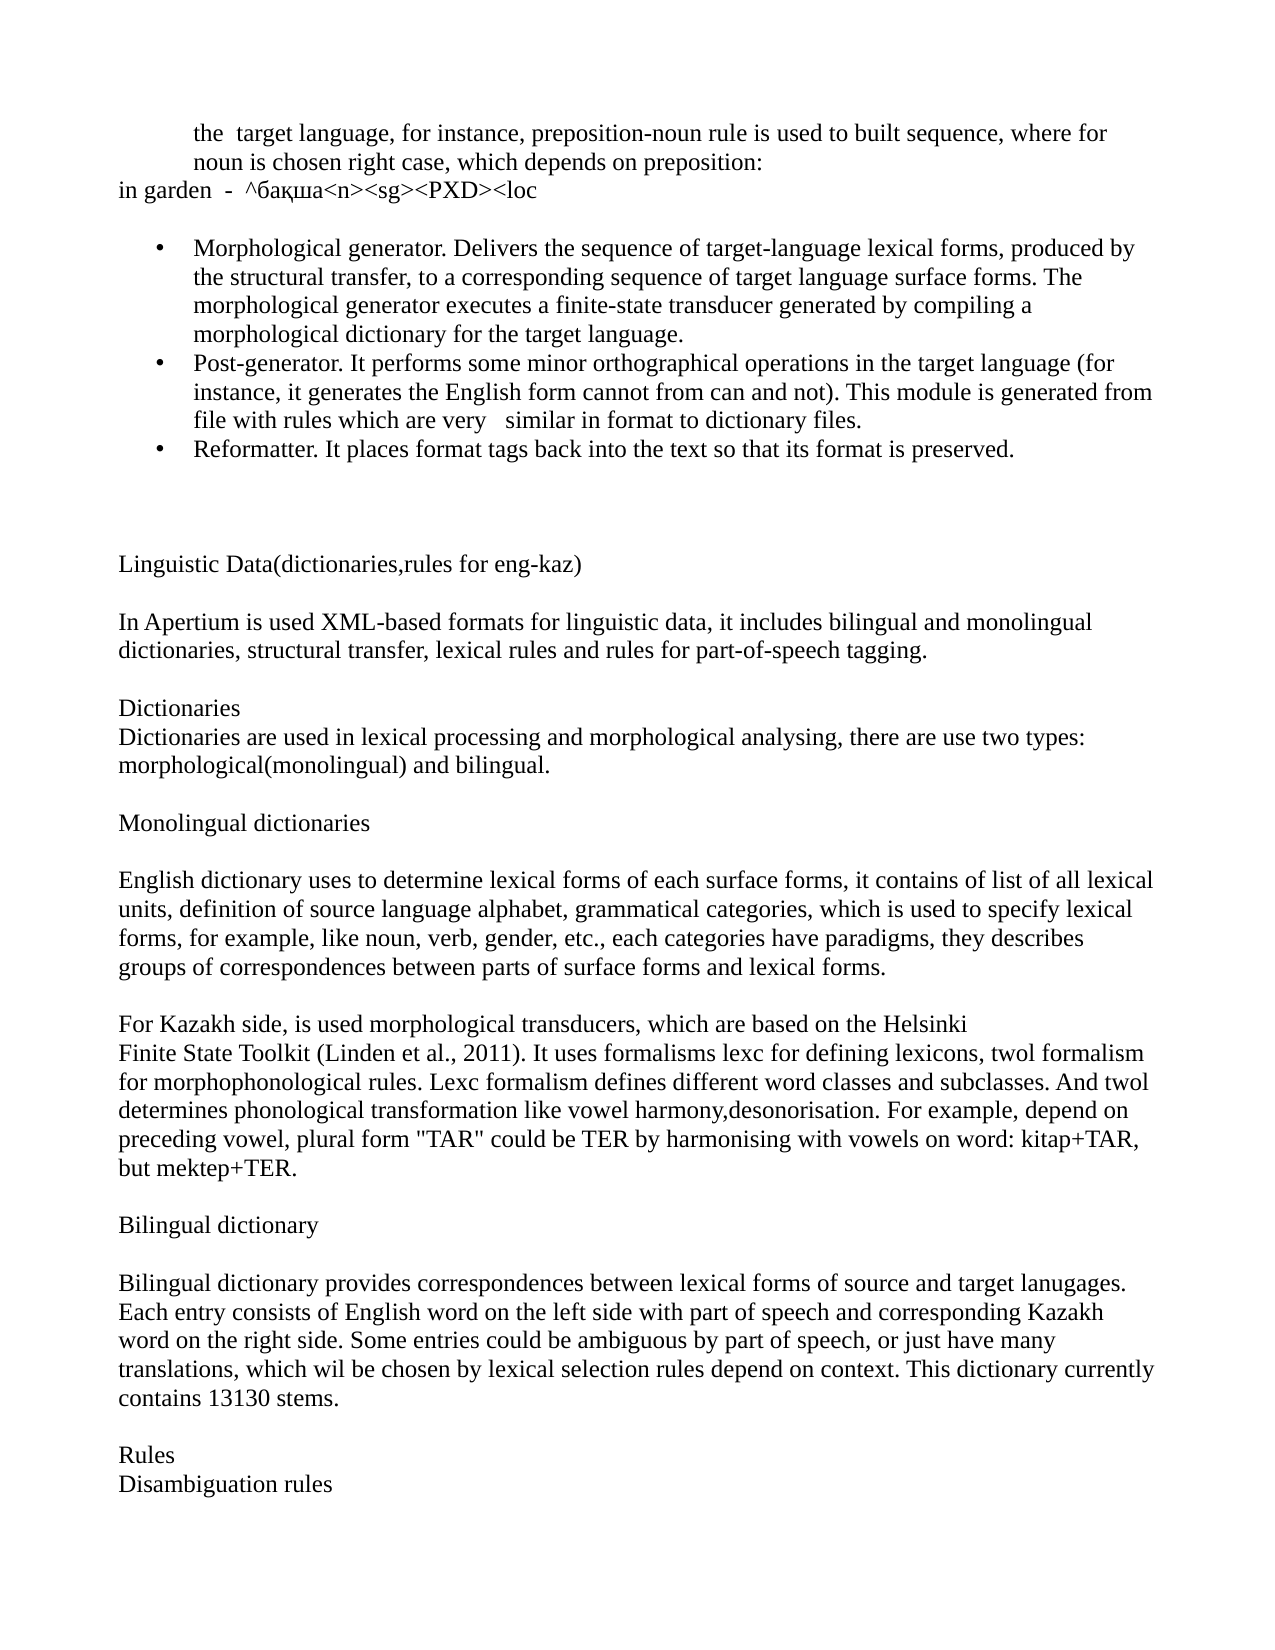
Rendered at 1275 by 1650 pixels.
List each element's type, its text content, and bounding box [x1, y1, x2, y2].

text Dictionaries are used in lexical processing and morphological analysing, there are use two types: morphological(monolingual) and bilingual. [118, 722, 1157, 779]
list Morphological generator. Delivers the sequence of target-language lexical forms, produced by the structural transfer, to a corresponding sequence of target language surface forms. The morphological generator executes a finite-state transducer generated by compiling a morphological dictionary for the target language. [156, 233, 1157, 348]
text Disambiguation rules [118, 1469, 1157, 1498]
text Bilingual dictionary [118, 1211, 1157, 1239]
text in garden - ^бақша<n><sg><PXD><loc [118, 176, 1157, 204]
list the target language, for instance, preposition-noun rule is used to built sequence, where for noun is chosen right case, which depends on preposition: [156, 118, 1157, 176]
text Bilingual dictionary provides correspondences between lexical forms of source and target lanugages. Each entry consists of English word on the left side with part of speech and corresponding Kazakh word on the right side. Some entries could be ambiguous by part of speech, or just have many translations, which wil be chosen by lexical selection rules depend on context. This dictionary currently contains 13130 stems. [118, 1268, 1157, 1412]
text Dictionaries [118, 693, 1157, 722]
text Linguistic Data(dictionaries,rules for eng-kaz) [118, 549, 1157, 578]
text Rules [118, 1441, 1157, 1469]
text In Apertium is used XML-based formats for linguistic data, it includes bilingual and monolingual dictionaries, structural transfer, lexical rules and rules for part-of-speech tagging. [118, 607, 1157, 664]
list Reformatter. It places format tags back into the text so that its format is preserved. [156, 434, 1157, 463]
text For Kazakh side, is used morphological transducers, which are based on the Helsinki [118, 1009, 1157, 1038]
text Finite State Toolkit (Linden et al., 2011). It uses formalisms lexc for defining lexicons, twol formalism for morphophonological rules. Lexc formalism defines different word classes and subclasses. And twol determines phonological transformation like vowel harmony,desonorisation. For example, depend on preceding vowel, plural form "TAR" could be TER by harmonising with vowels on word: kitap+TAR, but mektep+TER. [118, 1038, 1157, 1182]
text Monolingual dictionaries [118, 808, 1157, 837]
text English dictionary uses to determine lexical forms of each surface forms, it contains of list of all lexical units, definition of source language alphabet, grammatical categories, which is used to specify lexical forms, for example, like noun, verb, gender, etc., each categories have paradigms, they describes groups of correspondences between parts of surface forms and lexical forms. [118, 866, 1157, 981]
list Post-generator. It performs some minor orthographical operations in the target language (for instance, it generates the English form cannot from can and not). This module is generated from file with rules which are very similar in format to dictionary files. [156, 348, 1157, 434]
